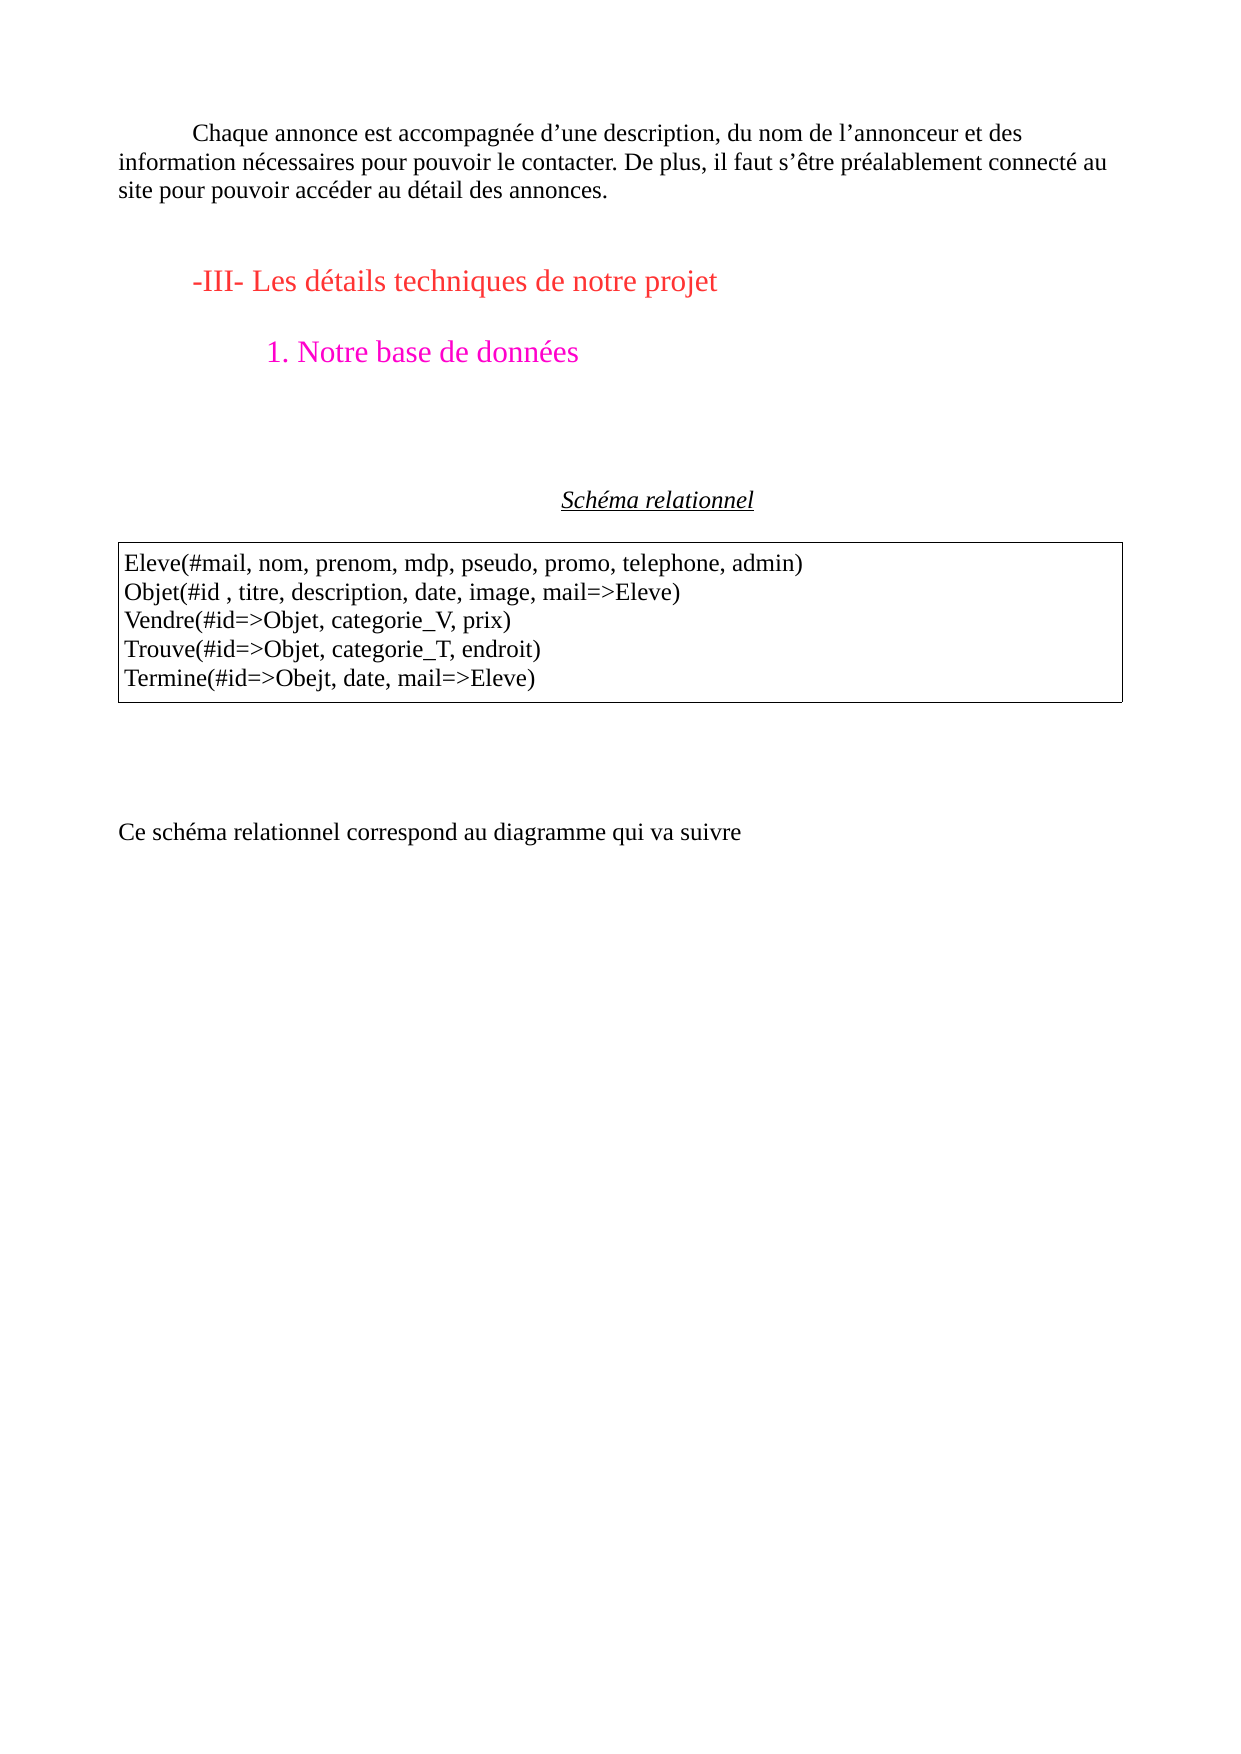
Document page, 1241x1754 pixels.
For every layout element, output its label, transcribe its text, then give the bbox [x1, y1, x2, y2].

text -III- Les détails techniques de notre projet [118, 262, 1122, 298]
table_header Eleve(#mail, nom, prenom, mdp, pseudo, promo, telephone, admin) Objet(#id , titre, description, date, image, mail=>Eleve) Vendre(#id=>Objet, categorie_V, prix) Trouve(#id=>Objet, categorie_T, endroit) Termine(#id=>Obejt, date, mail=>Eleve) [119, 543, 1122, 702]
text Chaque annonce est accompagnée d’une description, du nom de l’annonceur et des information nécessaires pour pouvoir le contacter. De plus, il faut s’être préalablement connecté au site pour pouvoir accéder au détail des annonces. [118, 118, 1122, 204]
text Ce schéma relationnel correspond au diagramme qui va suivre [118, 817, 1122, 845]
text Schéma relationnel [118, 485, 1122, 513]
text 1. Notre base de données [118, 334, 1122, 370]
